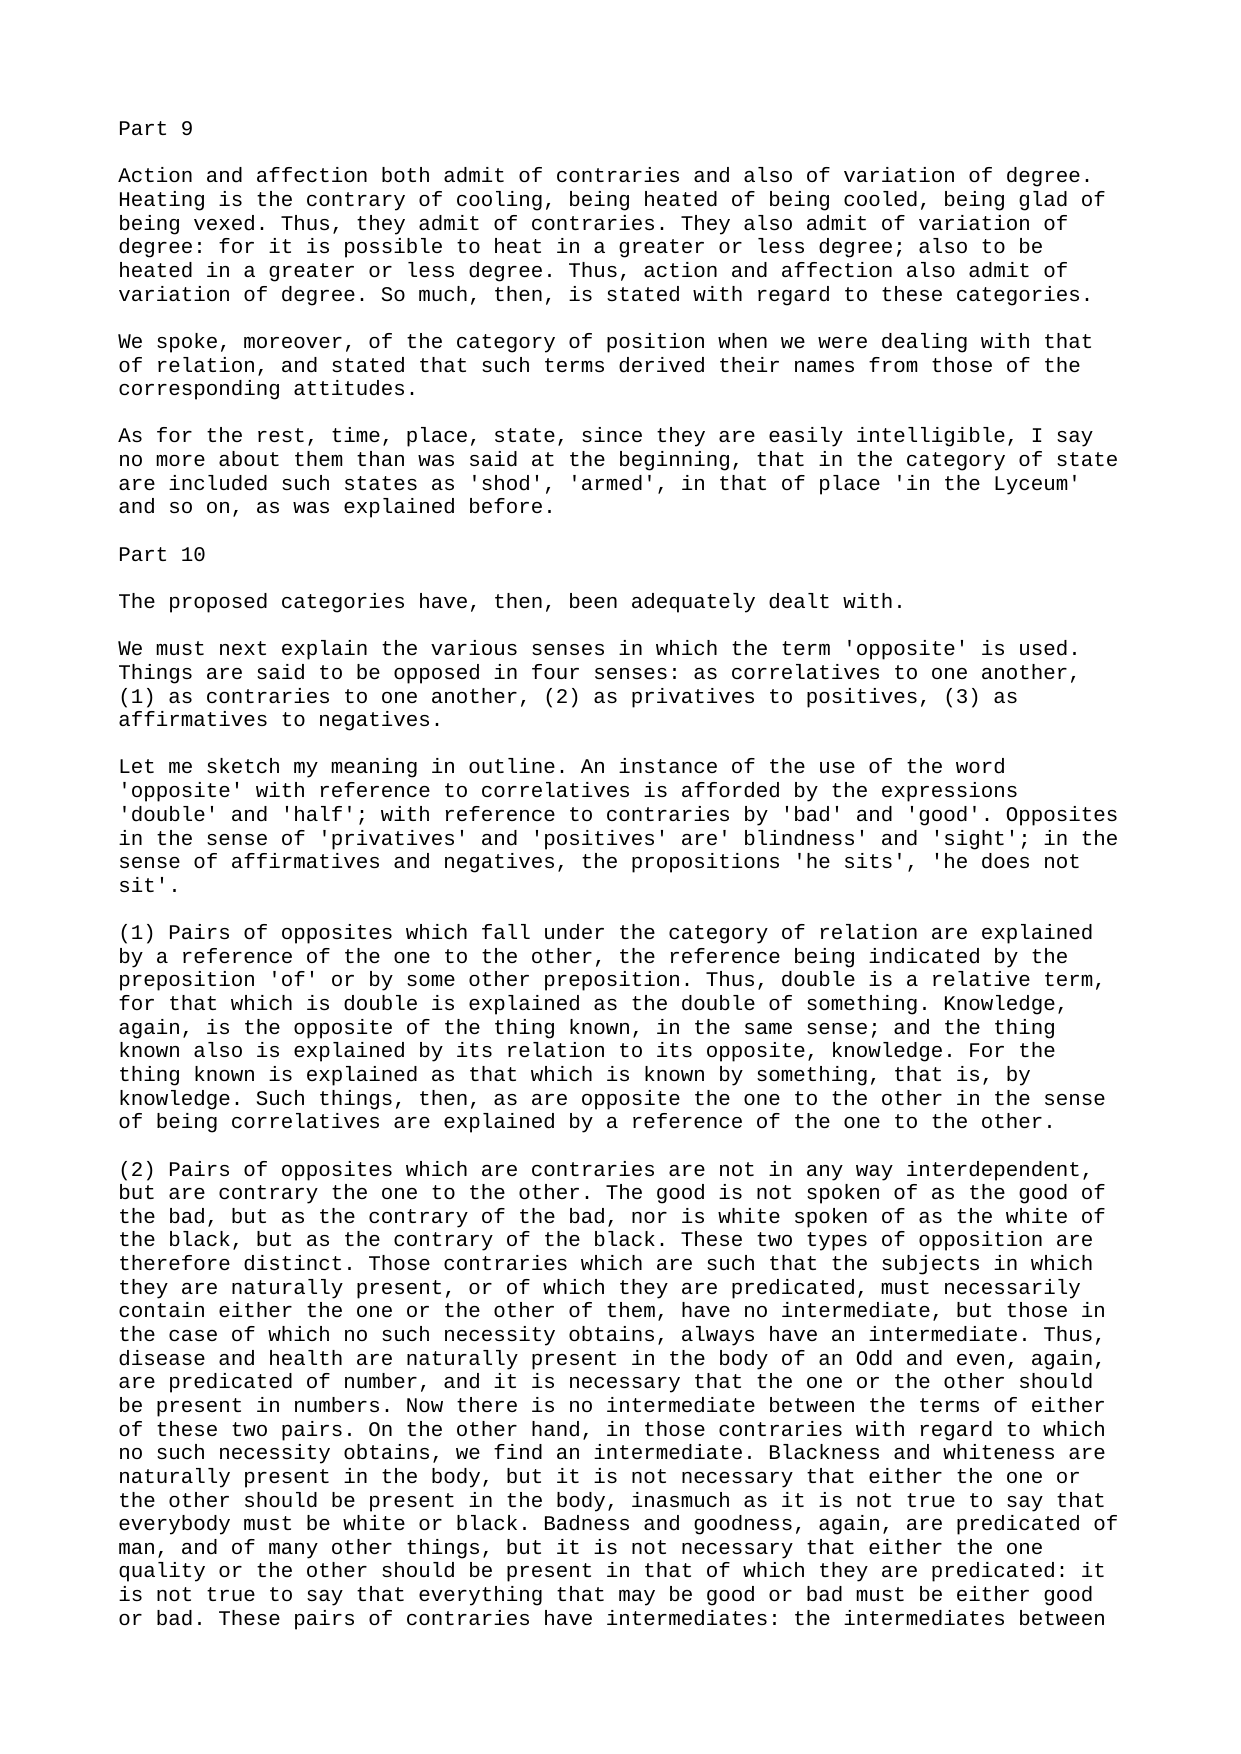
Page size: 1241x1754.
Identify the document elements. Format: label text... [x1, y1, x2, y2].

text (1) Pairs of opposites which fall under the category of relation are explained by a reference of the one to the other, the reference being indicated by the preposition 'of' or by some other preposition. Thus, double is a relative term, for that which is double is explained as the double of something. Knowledge, again, is the opposite of the thing known, in the same sense; and the thing known also is explained by its relation to its opposite, knowledge. For the thing known is explained as that which is known by something, that is, by knowledge. Such things, then, as are opposite the one to the other in the sense of being correlatives are explained by a reference of the one to the other. [118, 922, 1122, 1135]
text Let me sketch my meaning in outline. An instance of the use of the word 'opposite' with reference to correlatives is afforded by the expressions 'double' and 'half'; with reference to contraries by 'bad' and 'good'. Opposites in the sense of 'privatives' and 'positives' are' blindness' and 'sight'; in the sense of affirmatives and negatives, the propositions 'he sits', 'he does not sit'. [118, 757, 1122, 898]
text As for the rest, time, place, state, since they are easily intelligible, I say no more about them than was said at the beginning, that in the category of state are included such states as 'shod', 'armed', in that of place 'in the Lyceum' and so on, as was explained before. [118, 426, 1122, 520]
text Part 9 [118, 118, 1122, 142]
text (2) Pairs of opposites which are contraries are not in any way interdependent, but are contrary the one to the other. The good is not spoken of as the good of the bad, but as the contrary of the bad, nor is white spoken of as the white of the black, but as the contrary of the black. These two types of opposition are therefore distinct. Those contraries which are such that the subjects in which they are naturally present, or of which they are predicated, must necessarily contain either the one or the other of them, have no intermediate, but those in the case of which no such necessity obtains, always have an intermediate. Thus, disease and health are naturally present in the body of an Odd and even, again, are predicated of number, and it is necessary that the one or the other should be present in numbers. Now there is no intermediate between the terms of either of these two pairs. On the other hand, in those contraries with regard to which no such necessity obtains, we find an intermediate. Blackness and whiteness are naturally present in the body, but it is not necessary that either the one or the other should be present in the body, inasmuch as it is not true to say that everybody must be white or black. Badness and goodness, again, are predicated of man, and of many other things, but it is not necessary that either the one quality or the other should be present in that of which they are predicated: it is not true to say that everything that may be good or bad must be either good or bad. These pairs of contraries have intermediates: the intermediates between [118, 1158, 1122, 1631]
text We must next explain the various senses in which the term 'opposite' is used. Things are said to be opposed in four senses: as correlatives to one another, (1) as contraries to one another, (2) as privatives to positives, (3) as affirmatives to negatives. [118, 638, 1122, 733]
text We spoke, moreover, of the category of position when we were dealing with that of relation, and stated that such terms derived their names from those of the corresponding attitudes. [118, 331, 1122, 402]
text The proposed categories have, then, been adequately dealt with. [118, 591, 1122, 615]
text Part 10 [118, 544, 1122, 567]
text Action and affection both admit of contraries and also of variation of degree. Heating is the contrary of cooling, being heated of being cooled, being glad of being vexed. Thus, they admit of contraries. They also admit of variation of degree: for it is possible to heat in a greater or less degree; also to be heated in a greater or less degree. Thus, action and affection also admit of variation of degree. So much, then, is stated with regard to these categories. [118, 165, 1122, 307]
